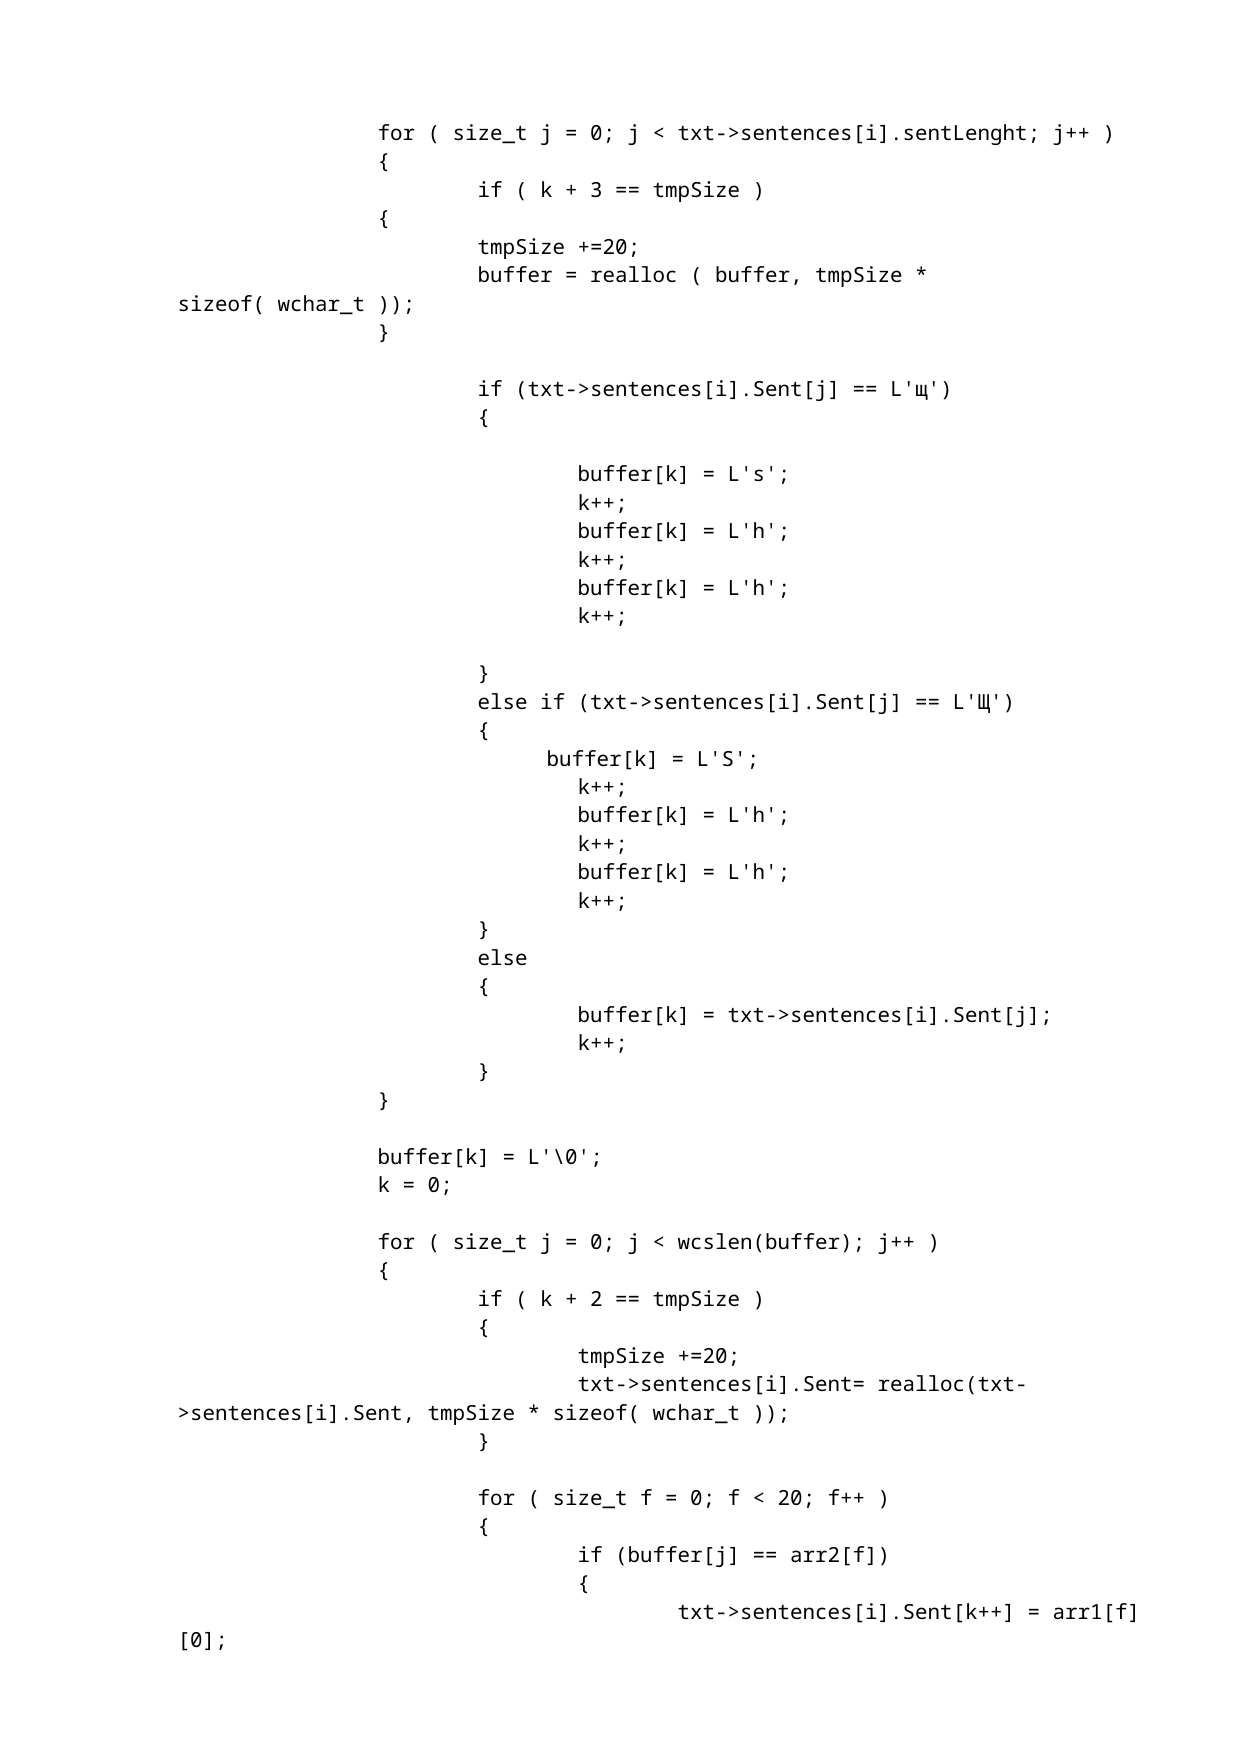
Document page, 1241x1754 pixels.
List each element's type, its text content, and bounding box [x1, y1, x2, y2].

text buffer[k] = L'h'; [177, 516, 1152, 545]
text } [177, 658, 1152, 687]
text { [177, 1512, 1152, 1540]
text { [177, 715, 1152, 744]
text buffer[k] = L'h'; [177, 801, 1152, 829]
text k++; [177, 488, 1152, 516]
text buffer[k] = L'h'; [177, 573, 1152, 602]
text txt->sentences[i].Sent[k++] = arr1[f][0]; [177, 1597, 1152, 1654]
text buffer[k] = L'S'; [177, 744, 1152, 772]
text } [177, 317, 1152, 346]
text { [177, 147, 1152, 175]
text if (buffer[j] == arr2[f]) [177, 1540, 1152, 1568]
text for ( size_t j = 0; j < txt->sentences[i].sentLenght; j++ ) [177, 118, 1152, 147]
text if ( k + 2 == tmpSize ) [177, 1284, 1152, 1312]
text k++; [177, 602, 1152, 630]
text k++; [177, 772, 1152, 801]
text { [177, 1568, 1152, 1597]
text } [177, 1057, 1152, 1085]
text buffer[k] = L'\0'; [177, 1142, 1152, 1170]
text } [177, 1426, 1152, 1455]
text { [177, 971, 1152, 1000]
text for ( size_t j = 0; j < wcslen(buffer); j++ ) [177, 1227, 1152, 1256]
text k++; [177, 886, 1152, 914]
text k = 0; [177, 1170, 1152, 1199]
text k++; [177, 1028, 1152, 1057]
text buffer[k] = L's'; [177, 459, 1152, 488]
text { [177, 1312, 1152, 1341]
text } [177, 914, 1152, 943]
text if ( k + 3 == tmpSize ) [177, 175, 1152, 203]
text k++; [177, 829, 1152, 857]
text for ( size_t f = 0; f < 20; f++ ) [177, 1483, 1152, 1512]
text { [177, 1256, 1152, 1284]
text if (txt->sentences[i].Sent[j] == L'щ') [177, 374, 1152, 402]
text buffer[k] = L'h'; [177, 857, 1152, 886]
text txt->sentences[i].Sent= realloc(txt->sentences[i].Sent, tmpSize * sizeof( wchar_t )); [177, 1369, 1152, 1426]
text else if (txt->sentences[i].Sent[j] == L'Щ') [177, 687, 1152, 715]
text { [177, 203, 1152, 232]
text buffer[k] = txt->sentences[i].Sent[j]; [177, 1000, 1152, 1028]
text k++; [177, 545, 1152, 573]
text } [177, 1085, 1152, 1113]
text tmpSize +=20; [177, 232, 1152, 260]
text else [177, 943, 1152, 971]
text tmpSize +=20; [177, 1341, 1152, 1369]
text { [177, 402, 1152, 431]
text buffer = realloc ( buffer, tmpSize * sizeof( wchar_t )); [177, 260, 1152, 317]
